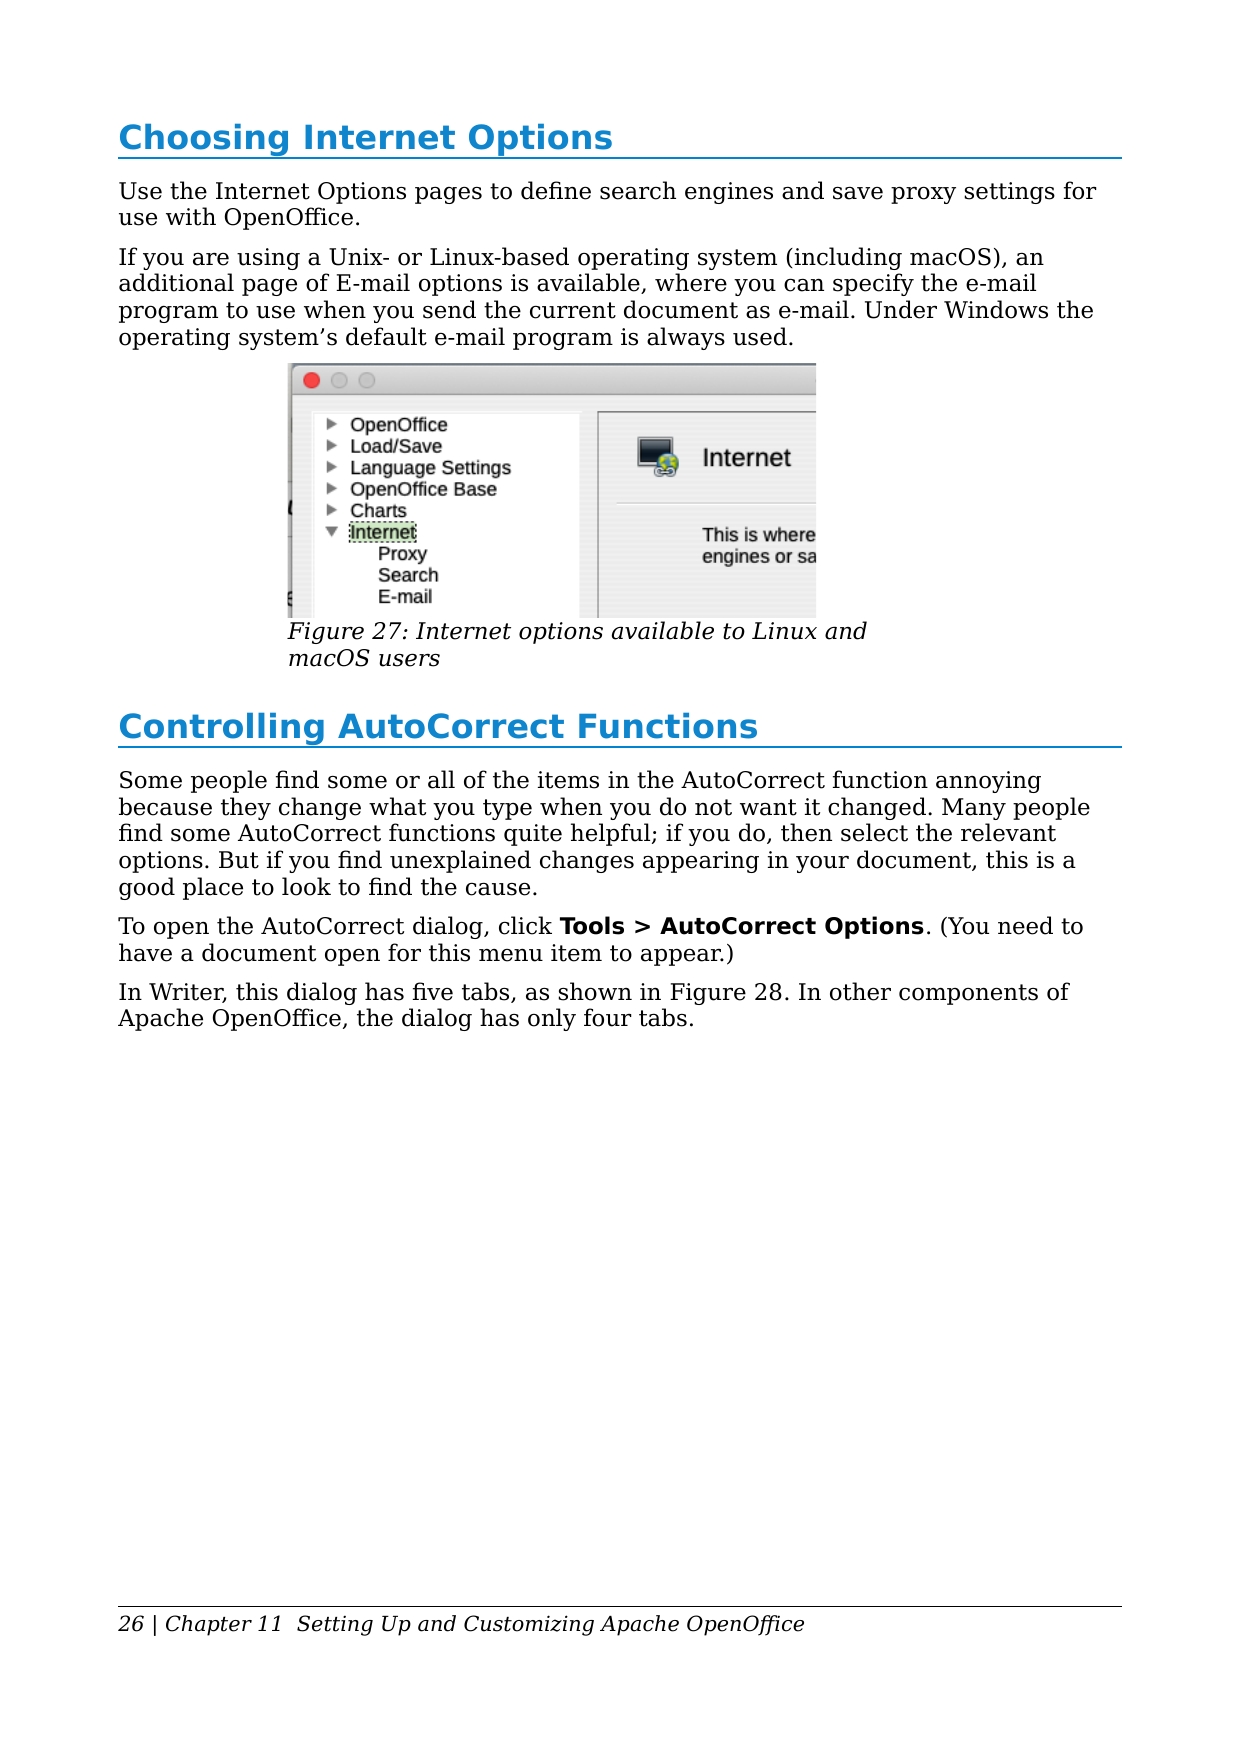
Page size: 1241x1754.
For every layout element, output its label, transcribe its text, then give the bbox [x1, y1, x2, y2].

text In Writer, this dialog has five tabs, as shown in Figure 28. In other components of Apache OpenOffice, the dialog has only four tabs. [118, 979, 1122, 1032]
picture [287, 363, 817, 618]
text Figure 27: Internet options available to Linux and macOS users [288, 363, 953, 671]
subtitle Choosing Internet Options [118, 118, 1122, 157]
text Some people find some or all of the items in the AutoCorrect function annoying because they change what you type when you do not want it changed. Many people find some AutoCorrect functions quite helpful; if you do, then select the relevant options. But if you find unexplained changes appearing in your document, this is a good place to look to find the cause. [118, 767, 1122, 901]
subtitle Controlling AutoCorrect Functions [118, 707, 1122, 746]
text To open the AutoCorrect dialog, click Tools > AutoCorrect Options. (You need to have a document open for this menu item to appear.) [118, 913, 1122, 966]
text If you are using a Unix- or Linux-based operating system (including macOS), an additional page of E-mail options is available, where you can specify the e-mail program to use when you send the current document as e-mail. Under Windows the operating system’s default e-mail program is always used. [118, 244, 1122, 350]
text Use the Internet Options pages to define search engines and save proxy settings for use with OpenOffice. [118, 178, 1122, 231]
